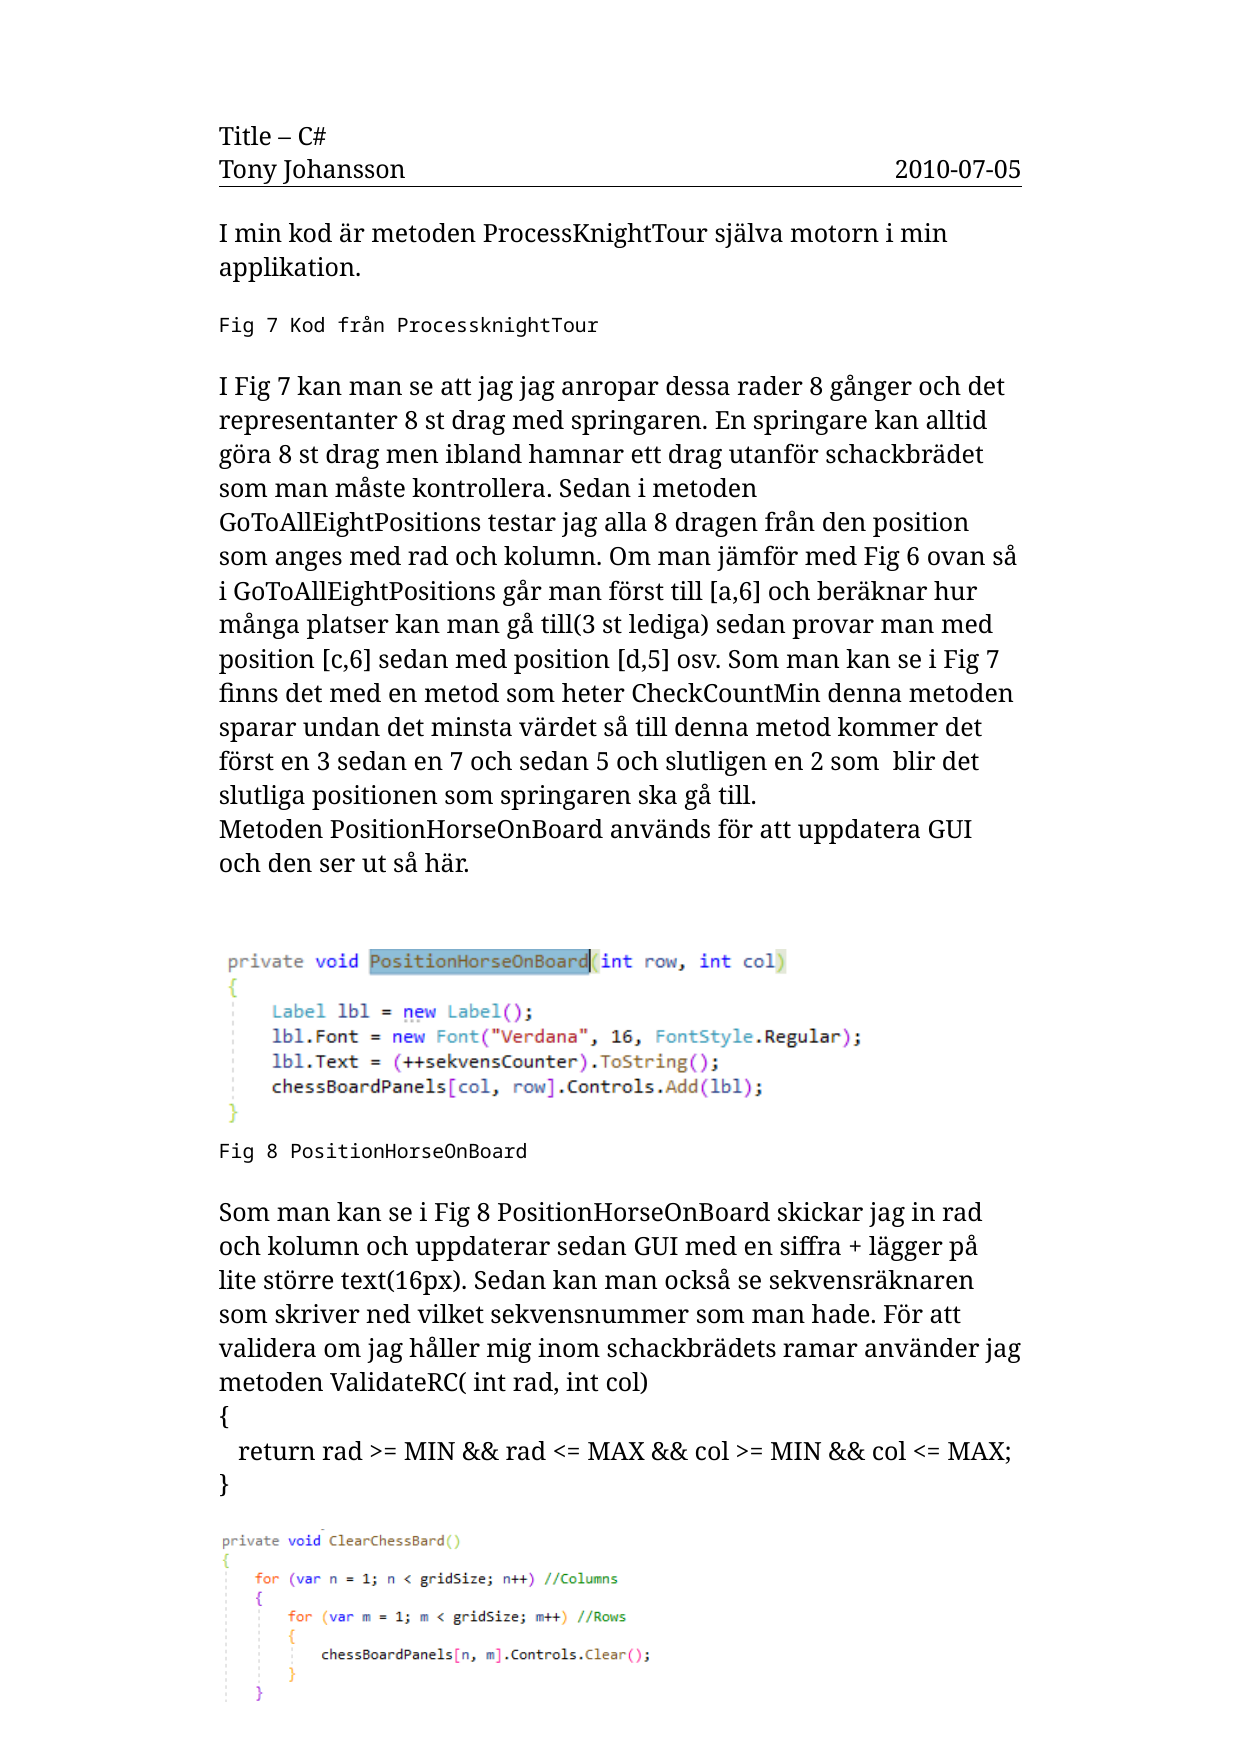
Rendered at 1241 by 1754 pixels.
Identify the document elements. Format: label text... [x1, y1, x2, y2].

text Som man kan se i Fig 8 PositionHorseOnBoard skickar jag in rad och kolumn och uppdaterar sedan GUI med en siffra + lägger på lite större text(16px). Sedan kan man också se sekvensräknaren som skriver ned vilket sekvensnummer som man hade. För att validera om jag håller mig inom schackbrädets ramar använder jag metoden ValidateRC( int rad, int col) { return rad >= MIN && rad <= MAX && col >= MIN && col <= MAX; } [218, 1195, 1022, 1501]
text I min kod är metoden ProcessKnightTour själva motorn i min applikation. Fig 7 Kod från ProcessknightTour [218, 216, 1022, 338]
text I Fig 7 kan man se att jag jag anropar dessa rader 8 gånger och det representanter 8 st drag med springaren. En springare kan alltid göra 8 st drag men ibland hamnar ett drag utanför schackbrädet som man måste kontrollera. Sedan i metoden GoToAllEightPositions testar jag alla 8 dragen från den position som anges med rad och kolumn. Om man jämför med Fig 6 ovan så i GoToAllEightPositions går man först till [a,6] och beräknar hur många platser kan man gå till(3 st lediga) sedan provar man med position [c,6] sedan med position [d,5] osv. Som man kan se i Fig 7 finns det med en metod som heter CheckCountMin denna metoden sparar undan det minsta värdet så till denna metod kommer det först en 3 sedan en 7 och sedan 5 och slutligen en 2 som blir det slutliga positionen som springaren ska gå till. Metoden PositionHorseOnBoard används för att uppdatera GUI och den ser ut så här. [218, 369, 1022, 914]
picture [209, 949, 868, 1137]
text Fig 8 PositionHorseOnBoard [218, 944, 1022, 1164]
picture [209, 1529, 662, 1702]
